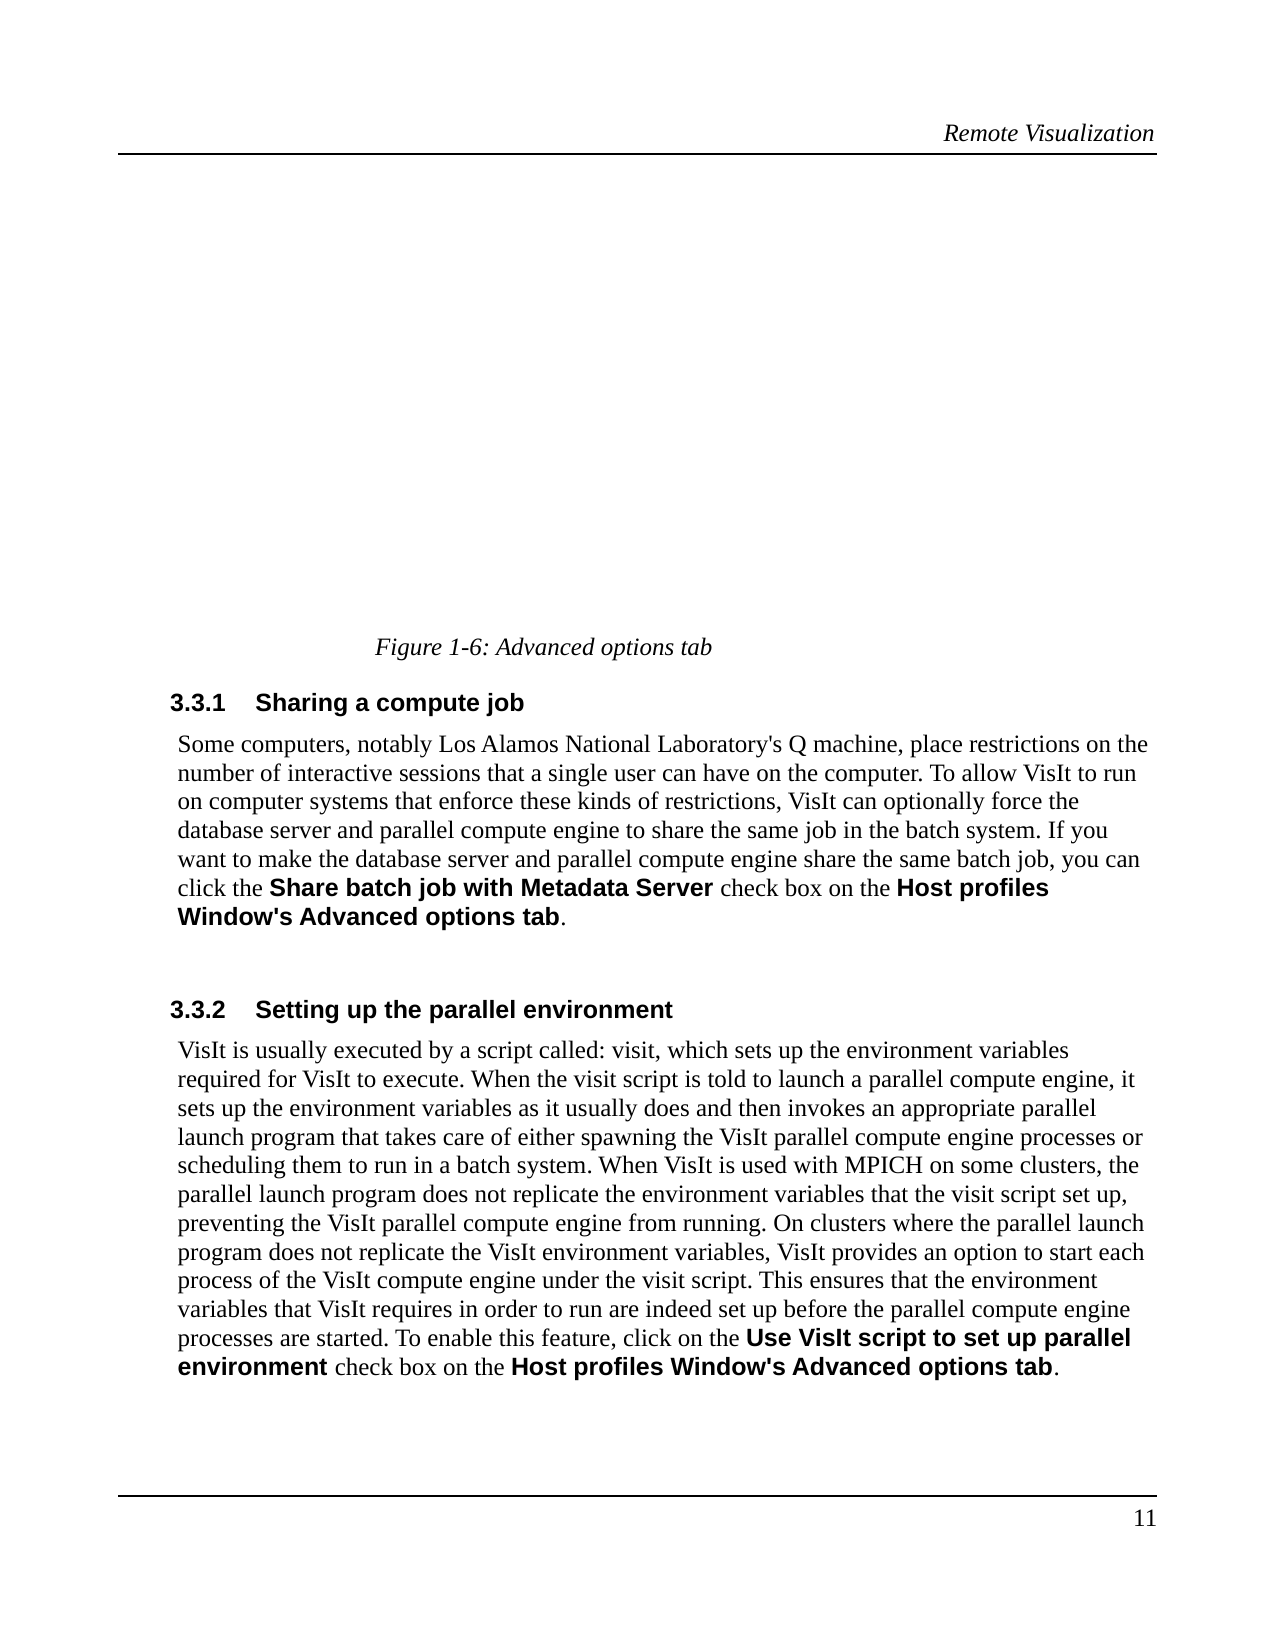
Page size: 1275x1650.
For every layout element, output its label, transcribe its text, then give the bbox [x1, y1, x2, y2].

text Some computers, notably Los Alamos National Laboratory's Q machine, place restrictions on the number of interactive sessions that a single user can have on the computer. To allow VisIt to run on computer systems that enforce these kinds of restrictions, VisIt can optionally force the database server and parallel compute engine to share the same job in the batch system. If you want to make the database server and parallel compute engine share the same batch job, you can click the Share batch job with Metadata Server check box on the Host profiles Window's Advanced options tab. [177, 729, 1157, 930]
text VisIt is usually executed by a script called: visit, which sets up the environment variables required for VisIt to execute. When the visit script is told to launch a parallel compute engine, it sets up the environment variables as it usually does and then invokes an appropriate parallel launch program that takes care of either spawning the VisIt parallel compute engine processes or scheduling them to run in a batch system. When VisIt is used with MPICH on some clusters, the parallel launch program does not replicate the environment variables that the visit script set up, preventing the VisIt parallel compute engine from running. On clusters where the parallel launch program does not replicate the VisIt environment variables, VisIt provides an option to start each process of the VisIt compute engine under the visit script. This ensures that the environment variables that VisIt requires in order to run are indeed set up before the parallel compute engine processes are started. To enable this feature, click on the Use VisIt script to set up parallel environment check box on the Host profiles Window's Advanced options tab. [177, 1036, 1157, 1381]
text Figure 1-6: Advanced options tab [375, 632, 900, 661]
subtitle Sharing a compute job [163, 185, 1157, 717]
subtitle Setting up the parallel environment [163, 995, 1157, 1023]
